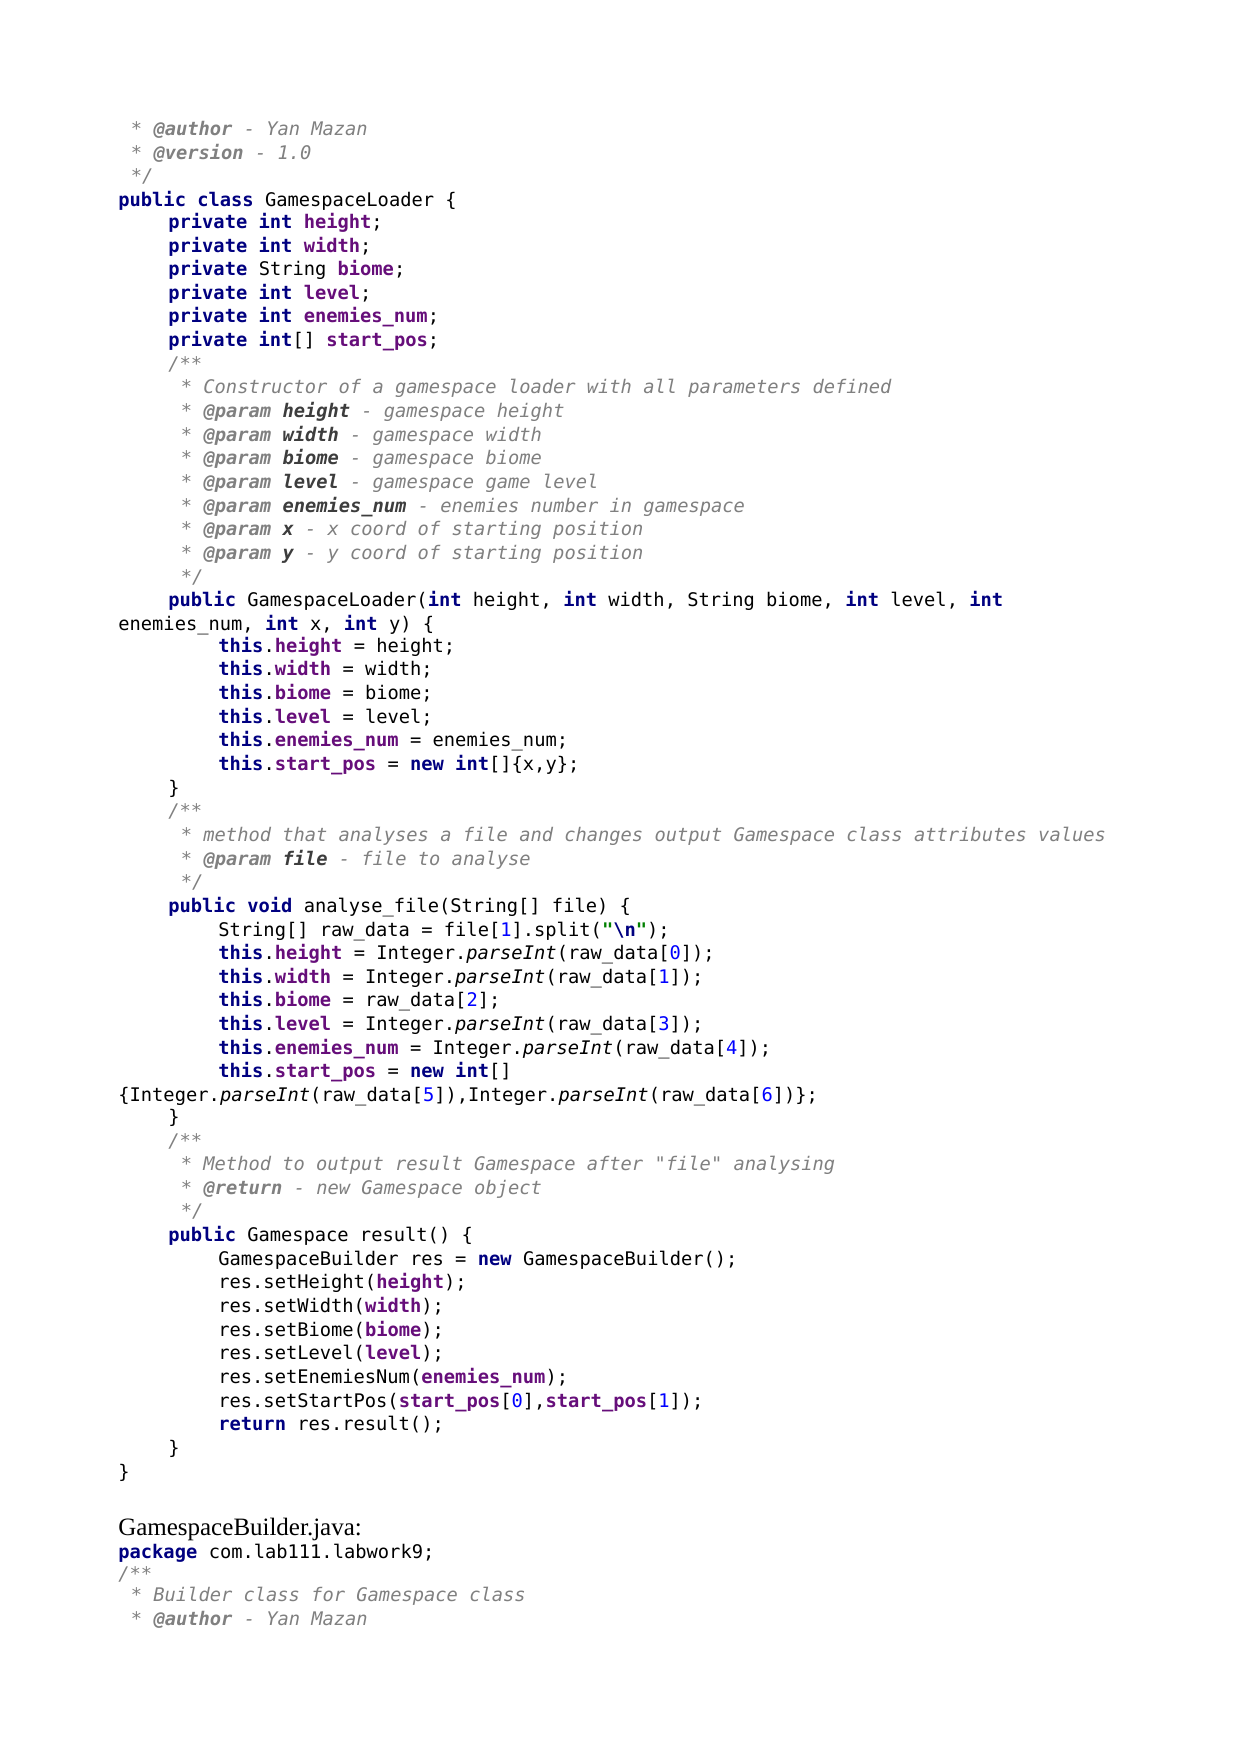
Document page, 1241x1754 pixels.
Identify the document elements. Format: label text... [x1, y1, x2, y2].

text this.width = Integer.parseInt(raw_data[1]); [118, 966, 1122, 989]
text this.enemies_num = Integer.parseInt(raw_data[4]); [118, 1037, 1122, 1060]
text return res.result(); [118, 1413, 1122, 1437]
text * @param x - x coord of starting position [118, 518, 1122, 542]
text * @param width - gamespace width [118, 424, 1122, 447]
text } [118, 777, 1122, 800]
text private int level; [118, 282, 1122, 306]
text * Constructor of a gamespace loader with all parameters defined [118, 376, 1122, 400]
text */ [118, 1201, 1122, 1224]
text * @param file - file to analyse [118, 848, 1122, 871]
text /** [118, 353, 1122, 376]
text * @author - Yan Mazan [118, 118, 1122, 142]
text this.level = Integer.parseInt(raw_data[3]); [118, 1013, 1122, 1037]
text res.setLevel(level); [118, 1342, 1122, 1366]
text */ [118, 871, 1122, 895]
text private int width; [118, 234, 1122, 258]
text this.height = Integer.parseInt(raw_data[0]); [118, 942, 1122, 966]
text * @param biome - gamespace biome [118, 447, 1122, 471]
text res.setEnemiesNum(enemies_num); [118, 1366, 1122, 1390]
text GamespaceBuilder res = new GamespaceBuilder(); [118, 1248, 1122, 1271]
text */ [118, 566, 1122, 589]
text res.setWidth(width); [118, 1295, 1122, 1319]
text * Method to output result Gamespace after "file" analysing [118, 1153, 1122, 1177]
text * @param level - gamespace game level [118, 471, 1122, 495]
text this.height = height; [118, 635, 1122, 658]
text private int height; [118, 211, 1122, 234]
text } [118, 1461, 1122, 1482]
text res.setHeight(height); [118, 1271, 1122, 1295]
text public GamespaceLoader(int height, int width, String biome, int level, int enemies_num, int x, int y) { [118, 589, 1122, 635]
text * @author - Yan Mazan [118, 1608, 1122, 1632]
text this.biome = raw_data[2]; [118, 989, 1122, 1013]
text * Builder class for Gamespace class [118, 1584, 1122, 1608]
text * @param enemies_num - enemies number in gamespace [118, 495, 1122, 518]
text * method that analyses a file and changes output Gamespace class attributes values [118, 824, 1122, 848]
text String[] raw_data = file[1].split("\n"); [118, 918, 1122, 942]
text res.setStartPos(start_pos[0],start_pos[1]); [118, 1390, 1122, 1413]
text * @return - new Gamespace object [118, 1177, 1122, 1201]
text private String biome; [118, 258, 1122, 282]
text this.biome = biome; [118, 682, 1122, 706]
text } [118, 1437, 1122, 1461]
text public class GamespaceLoader { [118, 189, 1122, 211]
text this.level = level; [118, 706, 1122, 729]
text private int[] start_pos; [118, 329, 1122, 353]
text private int enemies_num; [118, 306, 1122, 329]
text this.start_pos = new int[]{Integer.parseInt(raw_data[5]),Integer.parseInt(raw_data[6])}; [118, 1060, 1122, 1106]
text /** [118, 1129, 1122, 1153]
text this.width = width; [118, 658, 1122, 682]
text GamespaceBuilder.java: [118, 1512, 1122, 1541]
text */ [118, 165, 1122, 189]
text * @version - 1.0 [118, 142, 1122, 165]
text package com.lab111.labwork9; [118, 1541, 1122, 1563]
text * @param y - y coord of starting position [118, 542, 1122, 566]
text public void analyse_file(String[] file) { [118, 895, 1122, 918]
text res.setBiome(biome); [118, 1319, 1122, 1342]
text this.start_pos = new int[]{x,y}; [118, 753, 1122, 777]
text /** [118, 1563, 1122, 1584]
text this.enemies_num = enemies_num; [118, 729, 1122, 753]
text } [118, 1106, 1122, 1129]
text * @param height - gamespace height [118, 400, 1122, 424]
text public Gamespace result() { [118, 1224, 1122, 1248]
text /** [118, 800, 1122, 824]
